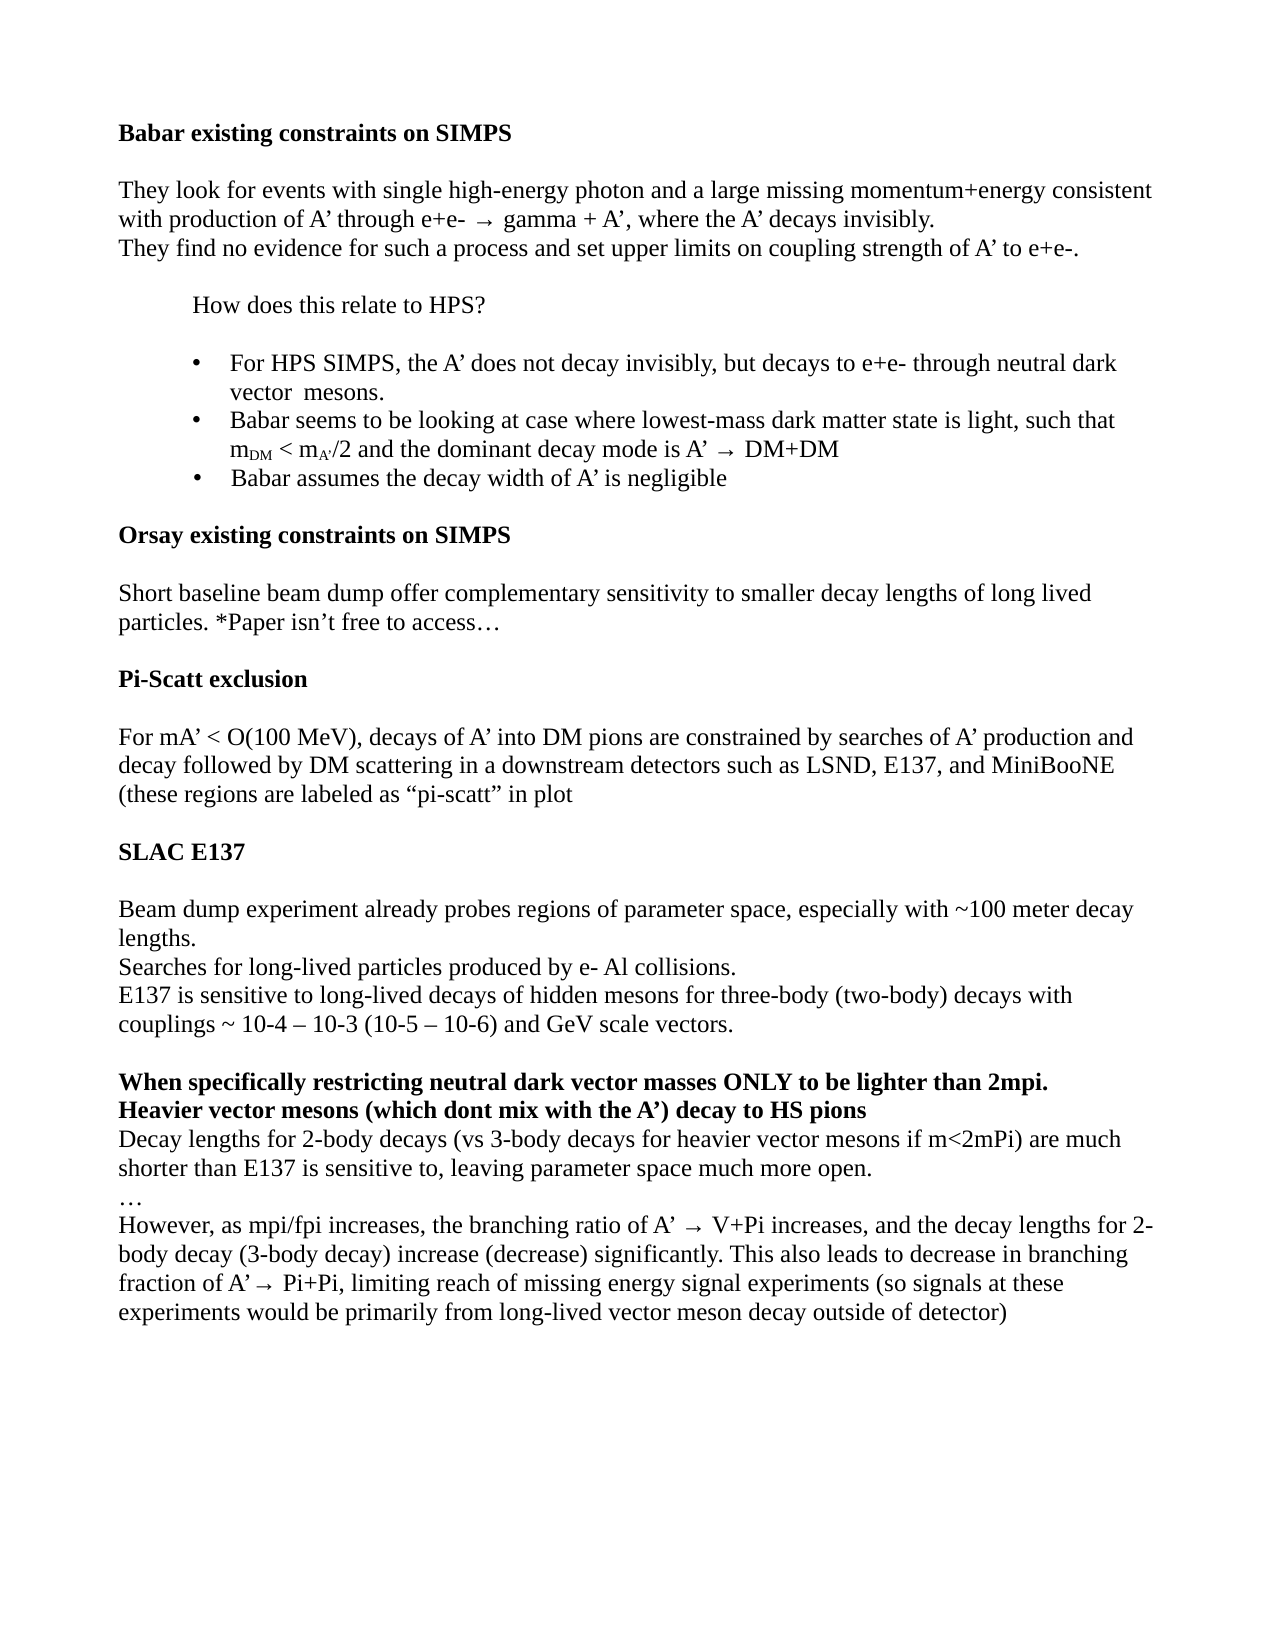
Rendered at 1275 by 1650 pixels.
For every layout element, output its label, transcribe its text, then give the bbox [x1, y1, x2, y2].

text For mA’ < O(100 MeV), decays of A’ into DM pions are constrained by searches of A’ production and decay followed by DM scattering in a downstream detectors such as LSND, E137, and MiniBooNE (these regions are labeled as “pi-scatt” in plot [118, 722, 1157, 808]
text SLAC E137 [118, 837, 1157, 866]
text E137 is sensitive to long-lived decays of hidden mesons for three-body (two-body) decays with couplings ~ 10-4 – 10-3 (10-5 – 10-6) and GeV scale vectors. [118, 981, 1157, 1038]
text How does this relate to HPS? [118, 291, 1157, 319]
text Searches for long-lived particles produced by e- Al collisions. [118, 952, 1157, 981]
text They find no evidence for such a process and set upper limits on coupling strength of A’ to e+e-. [118, 233, 1157, 262]
text Pi-Scatt exclusion [118, 664, 1157, 693]
list For HPS SIMPS, the A’ does not decay invisibly, but decays to e+e- through neutral dark vector mesons. [192, 348, 1157, 406]
text mDM < mA’/2 and the dominant decay mode is A’ → DM+DM [118, 434, 1157, 463]
list Babar assumes the decay width of A’ is negligible [193, 463, 1157, 492]
text However, as mpi/fpi increases, the branching ratio of A’ → V+Pi increases, and the decay lengths for 2-body decay (3-body decay) increase (decrease) significantly. This also leads to decrease in branching fraction of A’→ Pi+Pi, limiting reach of missing energy signal experiments (so signals at these experiments would be primarily from long-lived vector meson decay outside of detector) [118, 1211, 1157, 1326]
text Beam dump experiment already probes regions of parameter space, especially with ~100 meter decay lengths. [118, 894, 1157, 952]
text … [118, 1182, 1157, 1211]
list Babar seems to be looking at case where lowest-mass dark matter state is light, such that [192, 406, 1157, 434]
text They look for events with single high-energy photon and a large missing momentum+energy consistent with production of A’ through e+e- → gamma + A’, where the A’ decays invisibly. [118, 176, 1157, 233]
text When specifically restricting neutral dark vector masses ONLY to be lighter than 2mpi. [118, 1067, 1157, 1096]
text Short baseline beam dump offer complementary sensitivity to smaller decay lengths of long lived particles. *Paper isn’t free to access… [118, 578, 1157, 636]
text Heavier vector mesons (which dont mix with the A’) decay to HS pions [118, 1096, 1157, 1124]
text Babar existing constraints on SIMPS [118, 118, 1157, 147]
text Orsay existing constraints on SIMPS [118, 521, 1157, 549]
text Decay lengths for 2-body decays (vs 3-body decays for heavier vector mesons if m<2mPi) are much shorter than E137 is sensitive to, leaving parameter space much more open. [118, 1124, 1157, 1182]
